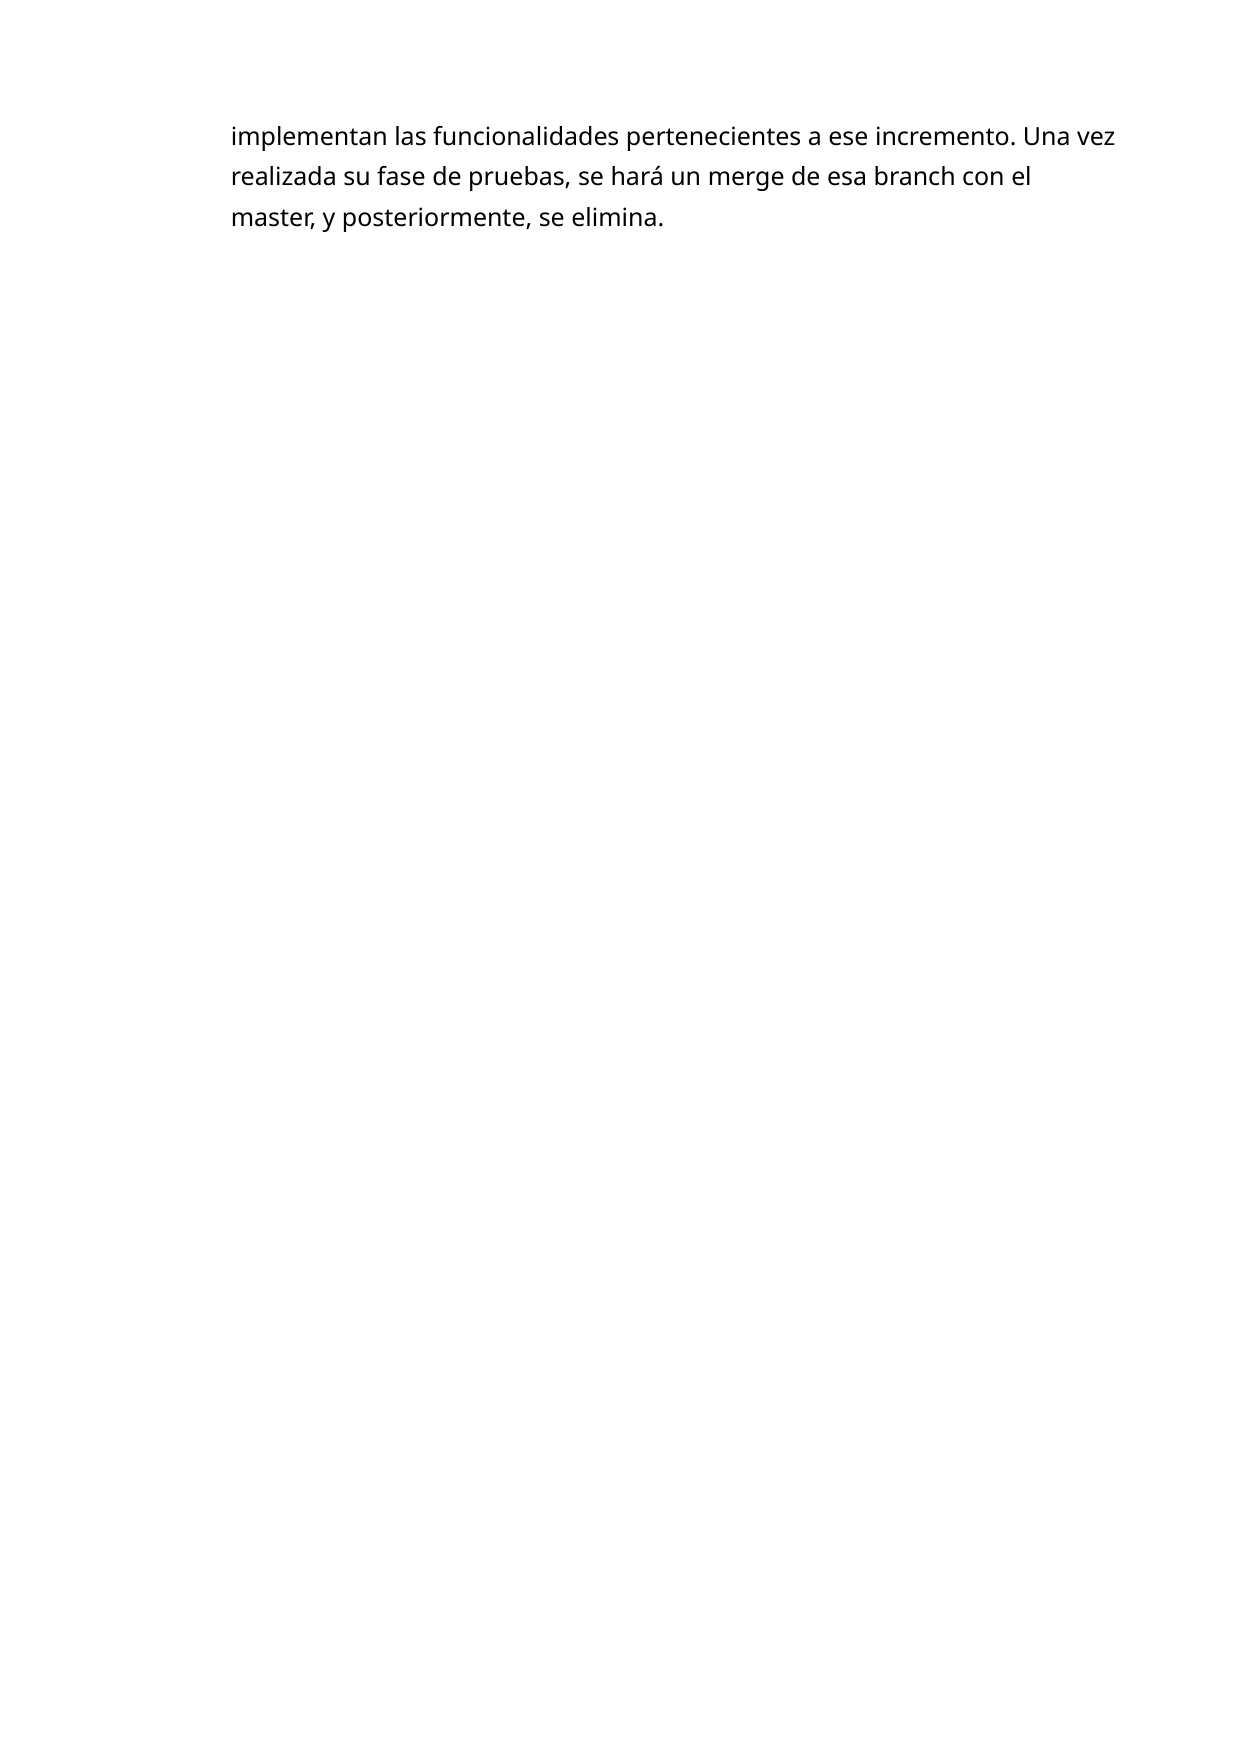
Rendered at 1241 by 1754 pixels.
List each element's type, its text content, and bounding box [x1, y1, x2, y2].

list implementan las funcionalidades pertenecientes a ese incremento. Una vez realizada su fase de pruebas, se hará un merge de esa branch con el master, y posteriormente, se elimina. [193, 118, 1122, 234]
